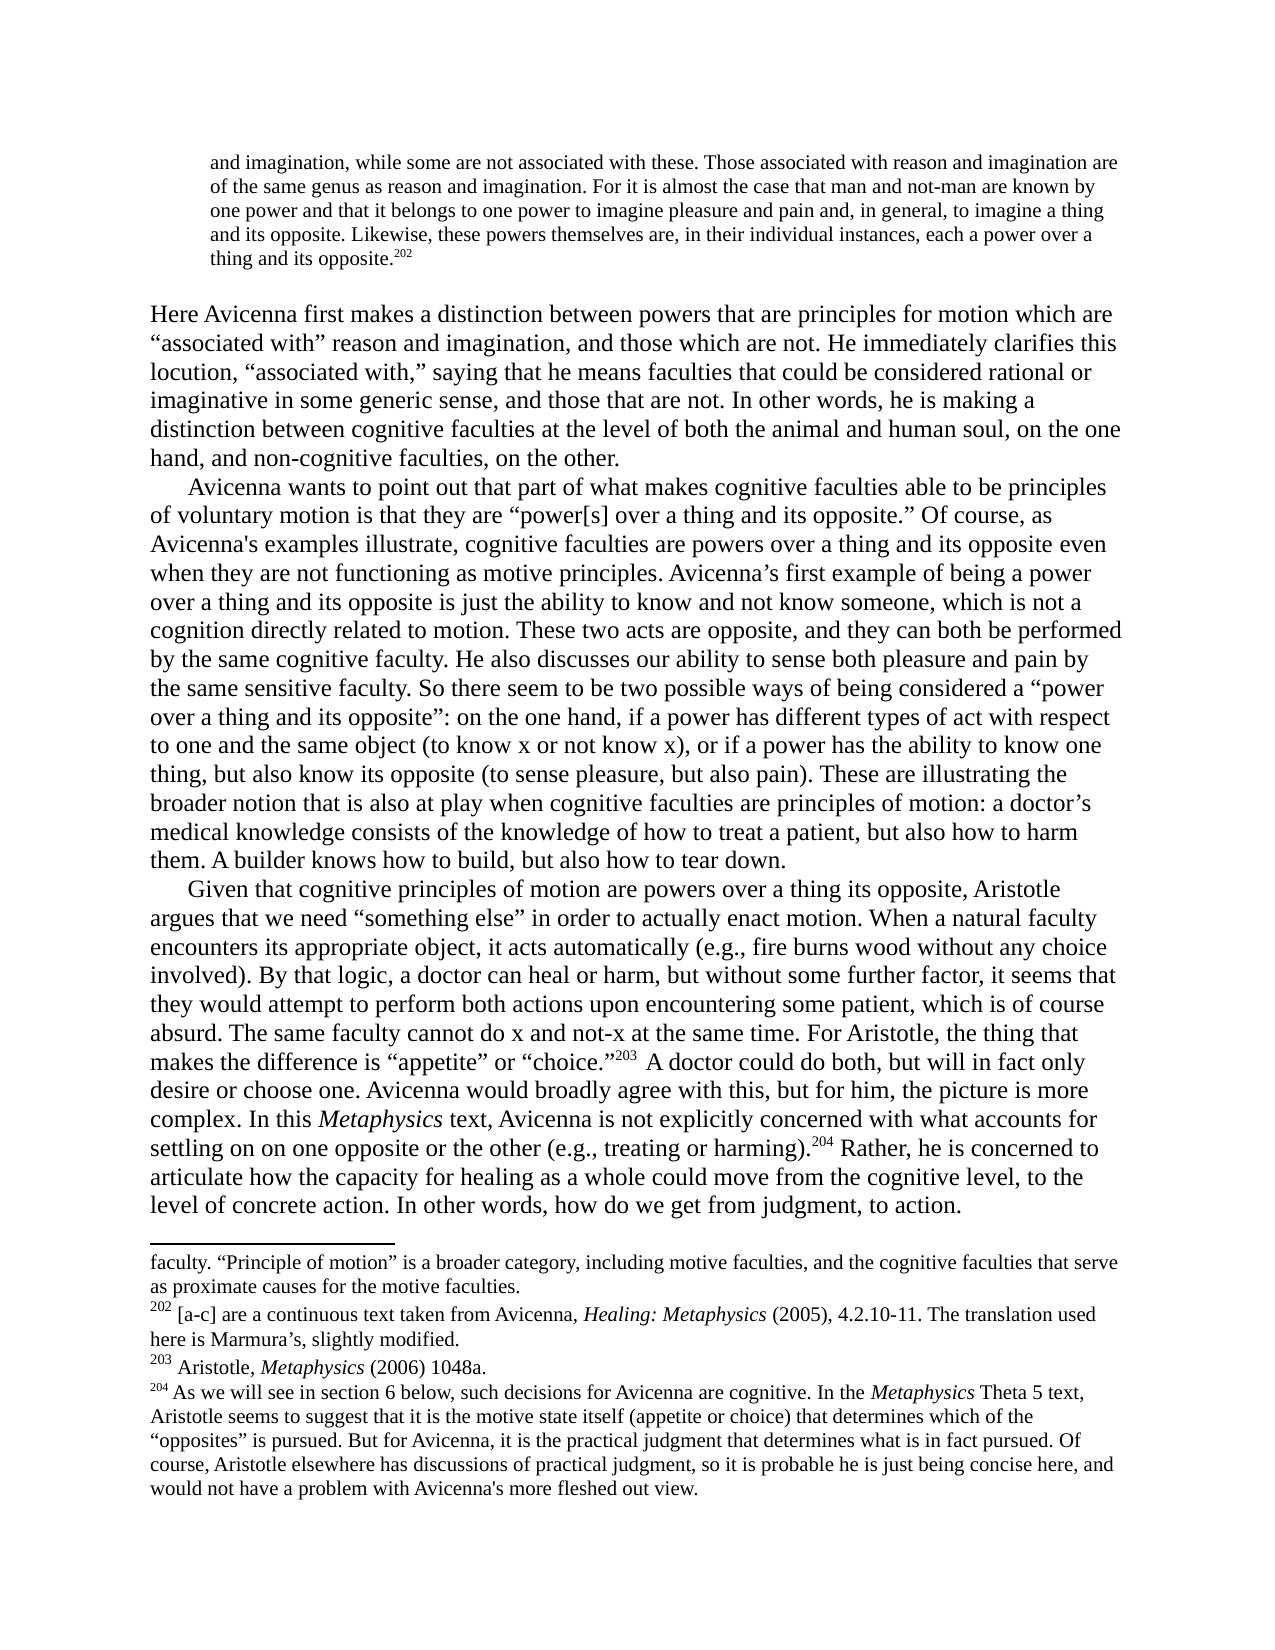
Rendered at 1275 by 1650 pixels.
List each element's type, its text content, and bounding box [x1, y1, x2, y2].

text As we will see in section 6 below, such decisions for Avicenna are cognitive. In the Metaphysics Theta 5 text, Aristotle seems to suggest that it is the motive state itself (appetite or choice) that determines which of the “opposites” is pursued. But for Avicenna, it is the practical judgment that determines what is in fact pursued. Of course, Aristotle elsewhere has discussions of practical judgment, so it is probable he is just being concise here, and would not have a problem with Avicenna's more fleshed out view. [150, 1380, 1125, 1500]
text Here Avicenna first makes a distinction between powers that are principles for motion which are “associated with” reason and imagination, and those which are not. He immediately clarifies this locution, “associated with,” saying that he means faculties that could be considered rational or imaginative in some generic sense, and those that are not. In other words, he is making a distinction between cognitive faculties at the level of both the animal and human soul, on the one hand, and non-cognitive faculties, on the other. [150, 299, 1125, 472]
text Aristotle, Metaphysics (2006) 1048a. [150, 1351, 1125, 1380]
text faculty. “Principle of motion” is a broader category, including motive faculties, and the cognitive faculties that serve as proximate causes for the motive faculties. [150, 1250, 1125, 1298]
text Given that cognitive principles of motion are powers over a thing its opposite, Aristotle argues that we need “something else” in order to actually enact motion. When a natural faculty encounters its appropriate object, it acts automatically (e.g., fire burns wood without any choice involved). By that logic, a doctor can heal or harm, but without some further factor, it seems that they would attempt to perform both actions upon encountering some patient, which is of course absurd. The same faculty cannot do x and not-x at the same time. For Aristotle, the thing that makes the difference is “appetite” or “choice.” A doctor could do both, but will in fact only desire or choose one. Avicenna would broadly agree with this, but for him, the picture is more complex. In this Metaphysics text, Avicenna is not explicitly concerned with what accounts for settling on on one opposite or the other (e.g., treating or harming). Rather, he is concerned to articulate how the capacity for healing as a whole could move from the cognitive level, to the level of concrete action. In other words, how do we get from judgment, to action. [150, 874, 1125, 1219]
text [a-c] are a continuous text taken from Avicenna, Healing: Metaphysics (2005), 4.2.10-11. The translation used here is Marmura’s, slightly modified. [150, 1298, 1125, 1351]
text and imagination, while some are not associated with these. Those associated with reason and imagination are of the same genus as reason and imagination. For it is almost the case that man and not-man are known by one power and that it belongs to one power to imagine pleasure and pain and, in general, to imagine a thing and its opposite. Likewise, these powers themselves are, in their individual instances, each a power over a thing and its opposite. [210, 150, 1125, 270]
text Avicenna wants to point out that part of what makes cognitive faculties able to be principles of voluntary motion is that they are “power[s] over a thing and its opposite.” Of course, as Avicenna's examples illustrate, cognitive faculties are powers over a thing and its opposite even when they are not functioning as motive principles. Avicenna’s first example of being a power over a thing and its opposite is just the ability to know and not know someone, which is not a cognition directly related to motion. These two acts are opposite, and they can both be performed by the same cognitive faculty. He also discusses our ability to sense both pleasure and pain by the same sensitive faculty. So there seem to be two possible ways of being considered a “power over a thing and its opposite”: on the one hand, if a power has different types of act with respect to one and the same object (to know x or not know x), or if a power has the ability to know one thing, but also know its opposite (to sense pleasure, but also pain). These are illustrating the broader notion that is also at play when cognitive faculties are principles of motion: a doctor’s medical knowledge consists of the knowledge of how to treat a patient, but also how to harm them. A builder knows how to build, but also how to tear down. [150, 472, 1125, 874]
